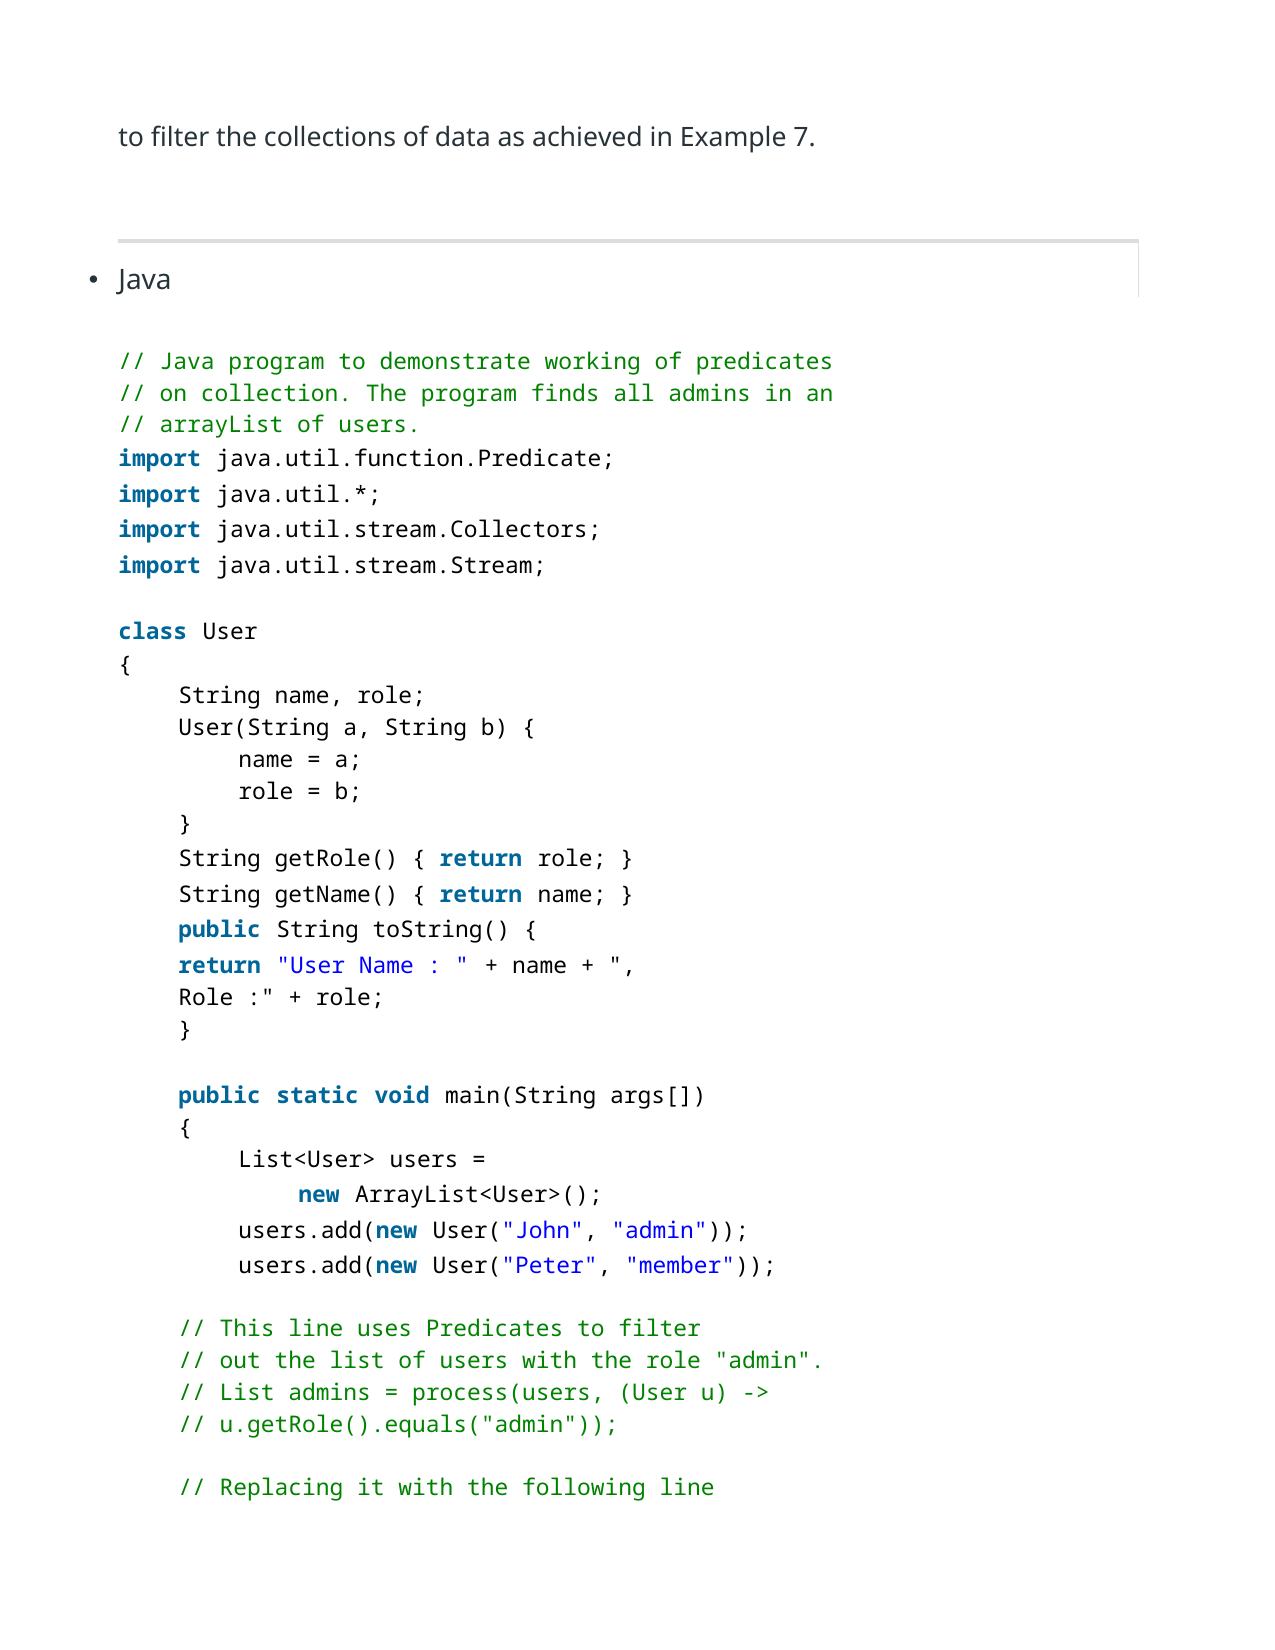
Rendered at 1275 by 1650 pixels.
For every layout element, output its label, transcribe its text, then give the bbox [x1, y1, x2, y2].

list Java [118, 243, 1138, 297]
text to filter the collections of data as achieved in Example 7. [118, 118, 1157, 214]
table_header // Java program to demonstrate working of predicates // on collection. The program finds all admins in an // arrayList of users. import java.util.function.Predicate; import java.util.*; import java.util.stream.Collectors; import java.util.stream.Stream; class User { String name, role; User(String a, String b) { name = a; role = b; } String getRole() { return role; } String getName() { return name; } public String toString() { return "User Name : " + name + ", Role :" + role; } public static void main(String args[]) { List<User> users = new ArrayList<User>(); users.add(new User("John", "admin")); users.add(new User("Peter", "member")); // This line uses Predicates to filter // out the list of users with the role "admin". // List admins = process(users, (User u) -> // u.getRole().equals("admin")); // Replacing it with the following line [118, 345, 1159, 1503]
